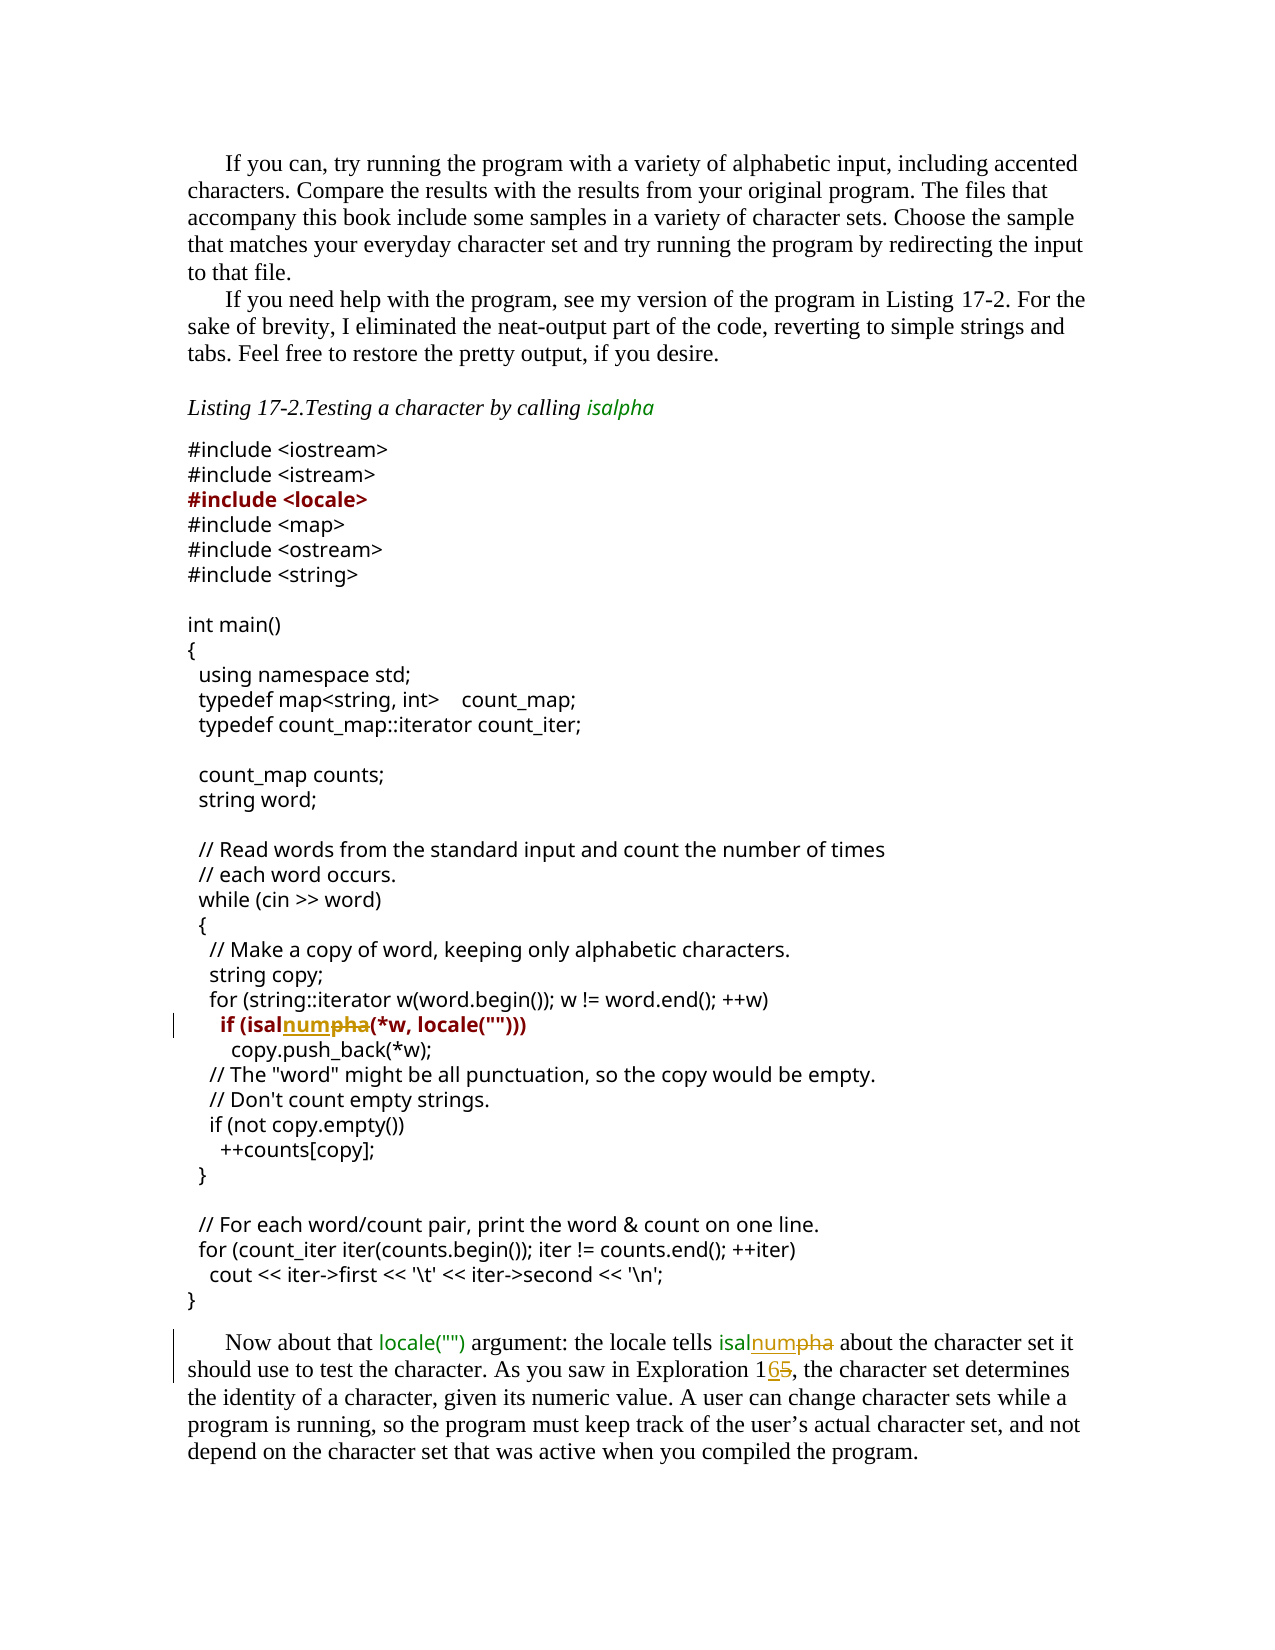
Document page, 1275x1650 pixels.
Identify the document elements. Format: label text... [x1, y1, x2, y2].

text #include <locale> [187, 487, 1072, 512]
text { [187, 912, 1072, 937]
text // For each word/count pair, print the word & count on one line. [187, 1212, 1072, 1237]
text // The "word" might be all punctuation, so the copy would be empty. [187, 1062, 1072, 1087]
text string copy; [187, 962, 1072, 987]
text #include <iostream> [187, 437, 1072, 462]
text { [187, 637, 1072, 662]
text #include <map> [187, 512, 1072, 537]
text If you need help with the program, see my version of the program in Listing 17-2. For the sake of brevity, I eliminated the neat-output part of the code, reverting to simple strings and tabs. Feel free to restore the pretty output, if you desire. [187, 285, 1087, 367]
text string word; [187, 787, 1072, 812]
text // Make a copy of word, keeping only alphabetic characters. [187, 937, 1072, 962]
text int main() [187, 612, 1072, 637]
text typedef map<string, int> count_map; [187, 687, 1072, 712]
text count_map counts; [187, 762, 1072, 787]
text } [187, 1287, 1072, 1312]
text // each word occurs. [187, 862, 1072, 887]
text #include <istream> [187, 462, 1072, 487]
text if (isalnum(*w, locale(""))) [187, 1012, 1072, 1037]
text while (cin >> word) [187, 887, 1072, 912]
text typedef count_map::iterator count_iter; [187, 712, 1072, 737]
text for (string::iterator w(word.begin()); w != word.end(); ++w) [187, 987, 1072, 1012]
text // Read words from the standard input and count the number of times [187, 837, 1072, 862]
text if (not copy.empty()) [187, 1112, 1072, 1137]
text for (count_iter iter(counts.begin()); iter != counts.end(); ++iter) [187, 1237, 1072, 1262]
text cout << iter->first << '\t' << iter->second << '\n'; [187, 1262, 1072, 1287]
text } [187, 1162, 1072, 1187]
text Now about that locale("") argument: the locale tells isalnum about the character set it should use to test the character. As you saw in Exploration 16, the character set determines the identity of a character, given its numeric value. A user can change character sets while a program is running, so the program must keep track of the user’s actual character set, and not depend on the character set that was active when you compiled the program. [187, 1329, 1087, 1464]
text #include <string> [187, 562, 1072, 587]
text ++counts[copy]; [187, 1137, 1072, 1162]
text If you can, try running the program with a variety of alphabetic input, including accented characters. Compare the results with the results from your original program. The files that accompany this book include some samples in a variety of character sets. Choose the sample that matches your everyday character set and try running the program by redirecting the input to that file. [187, 150, 1087, 285]
text Listing 17-2.Testing a character by calling isalpha [187, 392, 1087, 421]
text copy.push_back(*w); [187, 1037, 1072, 1062]
text // Don't count empty strings. [187, 1087, 1072, 1112]
text using namespace std; [187, 662, 1072, 687]
text #include <ostream> [187, 537, 1072, 562]
